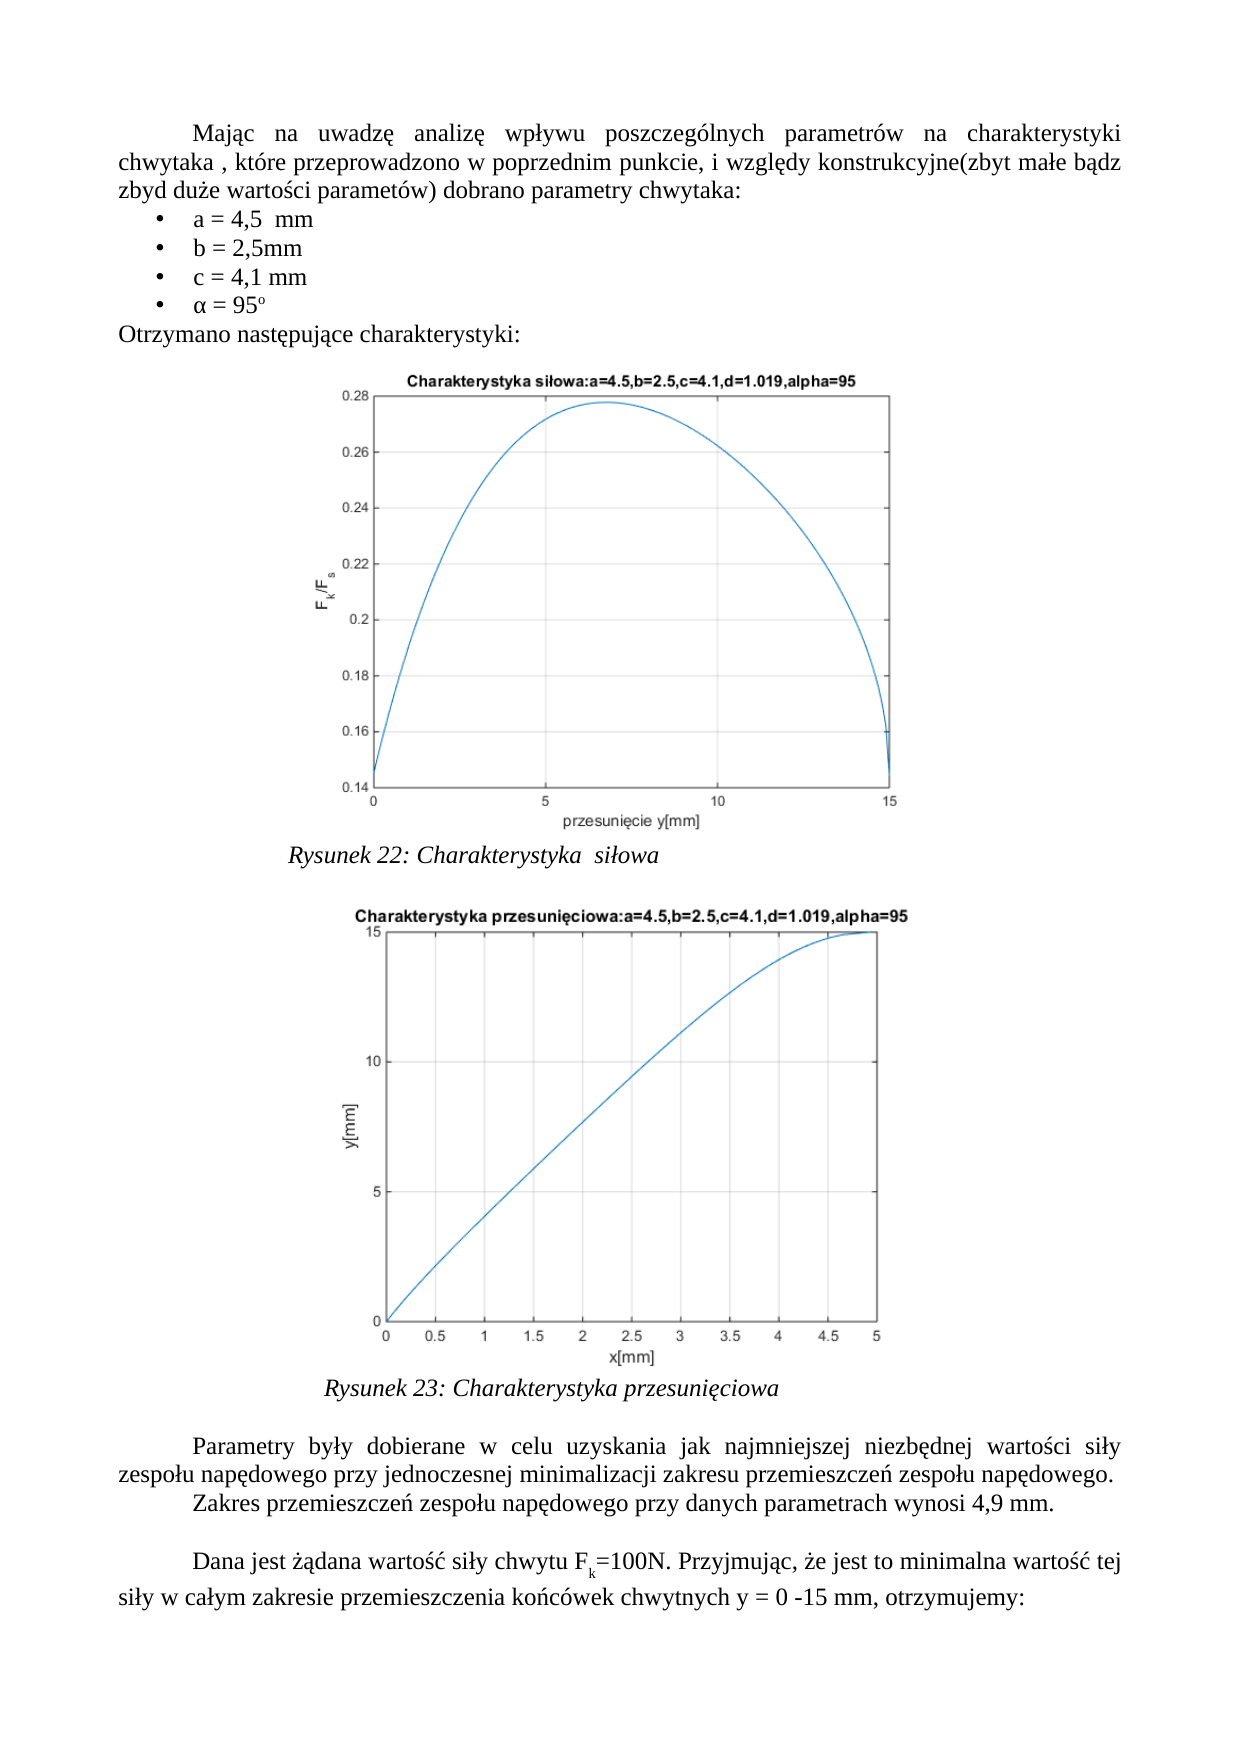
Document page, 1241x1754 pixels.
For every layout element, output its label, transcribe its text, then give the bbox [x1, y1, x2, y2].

text Rysunek 23: Charakterystyka przesunięciowa [324, 1374, 916, 1402]
text Mając na uwadzę analizę wpływu poszczególnych parametrów na charakterystyki chwytaka , które przeprowadzono w poprzednim punkcie, i względy konstrukcyjne(zbyt małe bądz zbyd duże wartości parametów) dobrano parametry chwytaka: [118, 118, 1122, 204]
text Otrzymano następujące charakterystyki: [118, 319, 1122, 348]
text Rysunek 22: Charakterystyka siłowa [288, 841, 952, 869]
text Dana jest żądana wartość siły chwytu Fk=100N. Przyjmując, że jest to minimalna wartość tej siły w całym zakresie przemieszczenia końcówek chwytnych y = 0 -15 mm, otrzymujemy: [118, 1546, 1122, 1611]
text Parametry były dobierane w celu uzyskania jak najmniejszej niezbędnej wartości siły zespołu napędowego przy jednoczesnej minimalizacji zakresu przemieszczeń zespołu napędowego. [118, 1431, 1122, 1488]
list c = 4,1 mm [156, 262, 1122, 291]
list α = 95o [156, 291, 1122, 319]
list b = 2,5mm [156, 233, 1122, 262]
list a = 4,5 mm [156, 204, 1122, 233]
text Zakres przemieszczeń zespołu napędowego przy danych parametrach wynosi 4,9 mm. [118, 1488, 1122, 1517]
